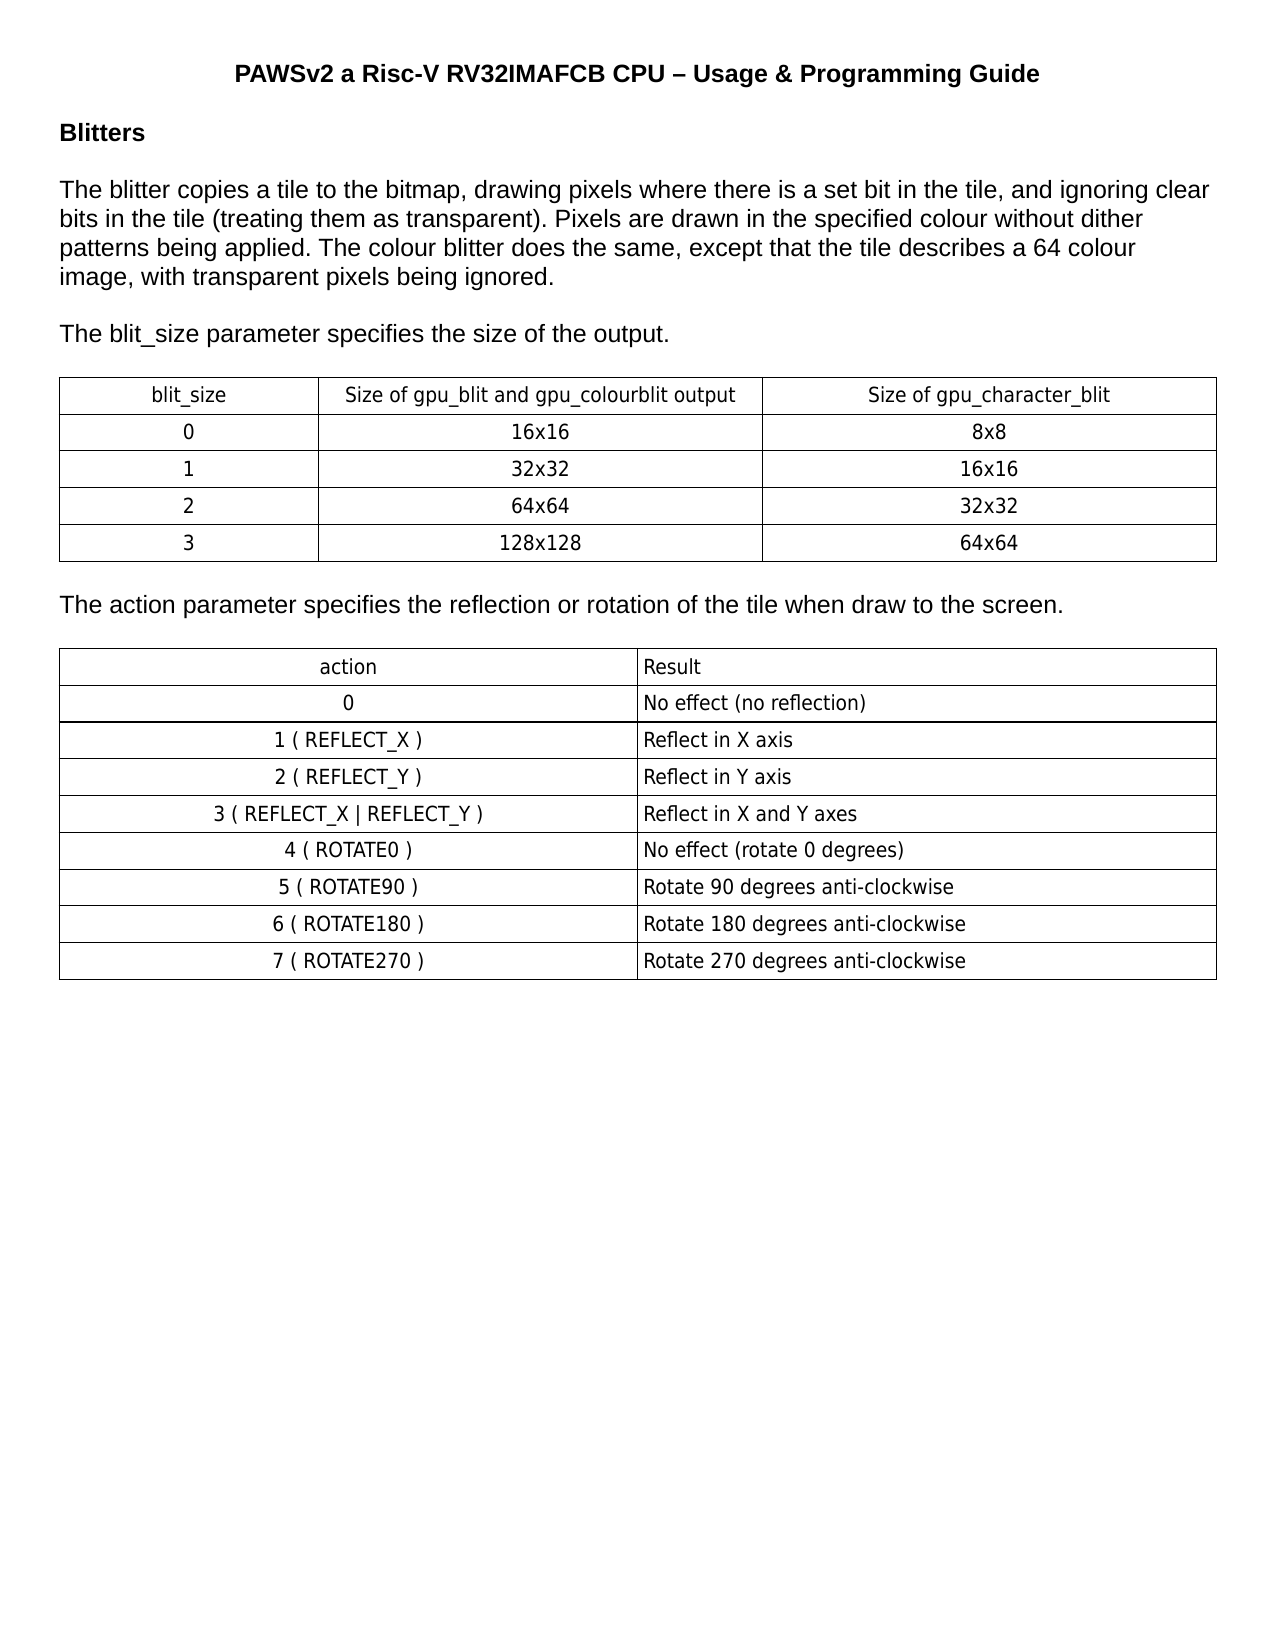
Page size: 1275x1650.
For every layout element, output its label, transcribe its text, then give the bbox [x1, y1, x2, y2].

table_cell 3 [60, 525, 318, 561]
text Blitters [59, 118, 1216, 147]
table_header Size of gpu_blit and gpu_colourblit output [319, 378, 762, 413]
table_cell 8x8 [763, 415, 1216, 450]
table_cell 3 ( REFLECT_X | REFLECT_Y ) [60, 796, 637, 832]
table_header Size of gpu_character_blit [763, 378, 1216, 413]
table_cell 32x32 [763, 488, 1216, 524]
table_cell Reflect in X and Y axes [638, 796, 1216, 832]
table_cell 64x64 [319, 488, 762, 524]
table_cell 64x64 [763, 525, 1216, 561]
table_cell Rotate 180 degrees anti-clockwise [638, 906, 1216, 942]
table_cell 2 [60, 488, 318, 524]
table_cell 4 ( ROTATE0 ) [60, 833, 637, 868]
table_cell 16x16 [763, 451, 1216, 487]
table_cell 7 ( ROTATE270 ) [60, 943, 637, 979]
table_cell 16x16 [319, 415, 762, 450]
table_cell 128x128 [319, 525, 762, 561]
table_cell No effect (rotate 0 degrees) [638, 833, 1216, 868]
text The blit_size parameter specifies the size of the output. [59, 319, 1216, 348]
table_cell 6 ( ROTATE180 ) [60, 906, 637, 942]
table_cell 1 ( REFLECT_X ) [60, 723, 637, 758]
table_header blit_size [60, 378, 318, 413]
table_cell Reflect in X axis [638, 723, 1216, 758]
table_cell 2 ( REFLECT_Y ) [60, 759, 637, 795]
text The blitter copies a tile to the bitmap, drawing pixels where there is a set bit in the tile, and ignoring clear bits in the tile (treating them as transparent). Pixels are drawn in the specified colour without dither patterns being applied. The colour blitter does the same, except that the tile describes a 64 colour image, with transparent pixels being ignored. [59, 176, 1216, 291]
text The action parameter specifies the reflection or rotation of the tile when draw to the screen. [59, 590, 1216, 619]
table_cell Rotate 270 degrees anti-clockwise [638, 943, 1216, 979]
table_cell 0 [60, 686, 637, 721]
table_cell 1 [60, 451, 318, 487]
table_cell Reflect in Y axis [638, 759, 1216, 795]
table_cell 5 ( ROTATE90 ) [60, 870, 637, 905]
table_header action [60, 649, 637, 685]
table_cell 32x32 [319, 451, 762, 487]
table_cell No effect (no reflection) [638, 686, 1216, 721]
table_cell Rotate 90 degrees anti-clockwise [638, 870, 1216, 905]
table_header Result [638, 649, 1216, 685]
table_cell 0 [60, 415, 318, 450]
